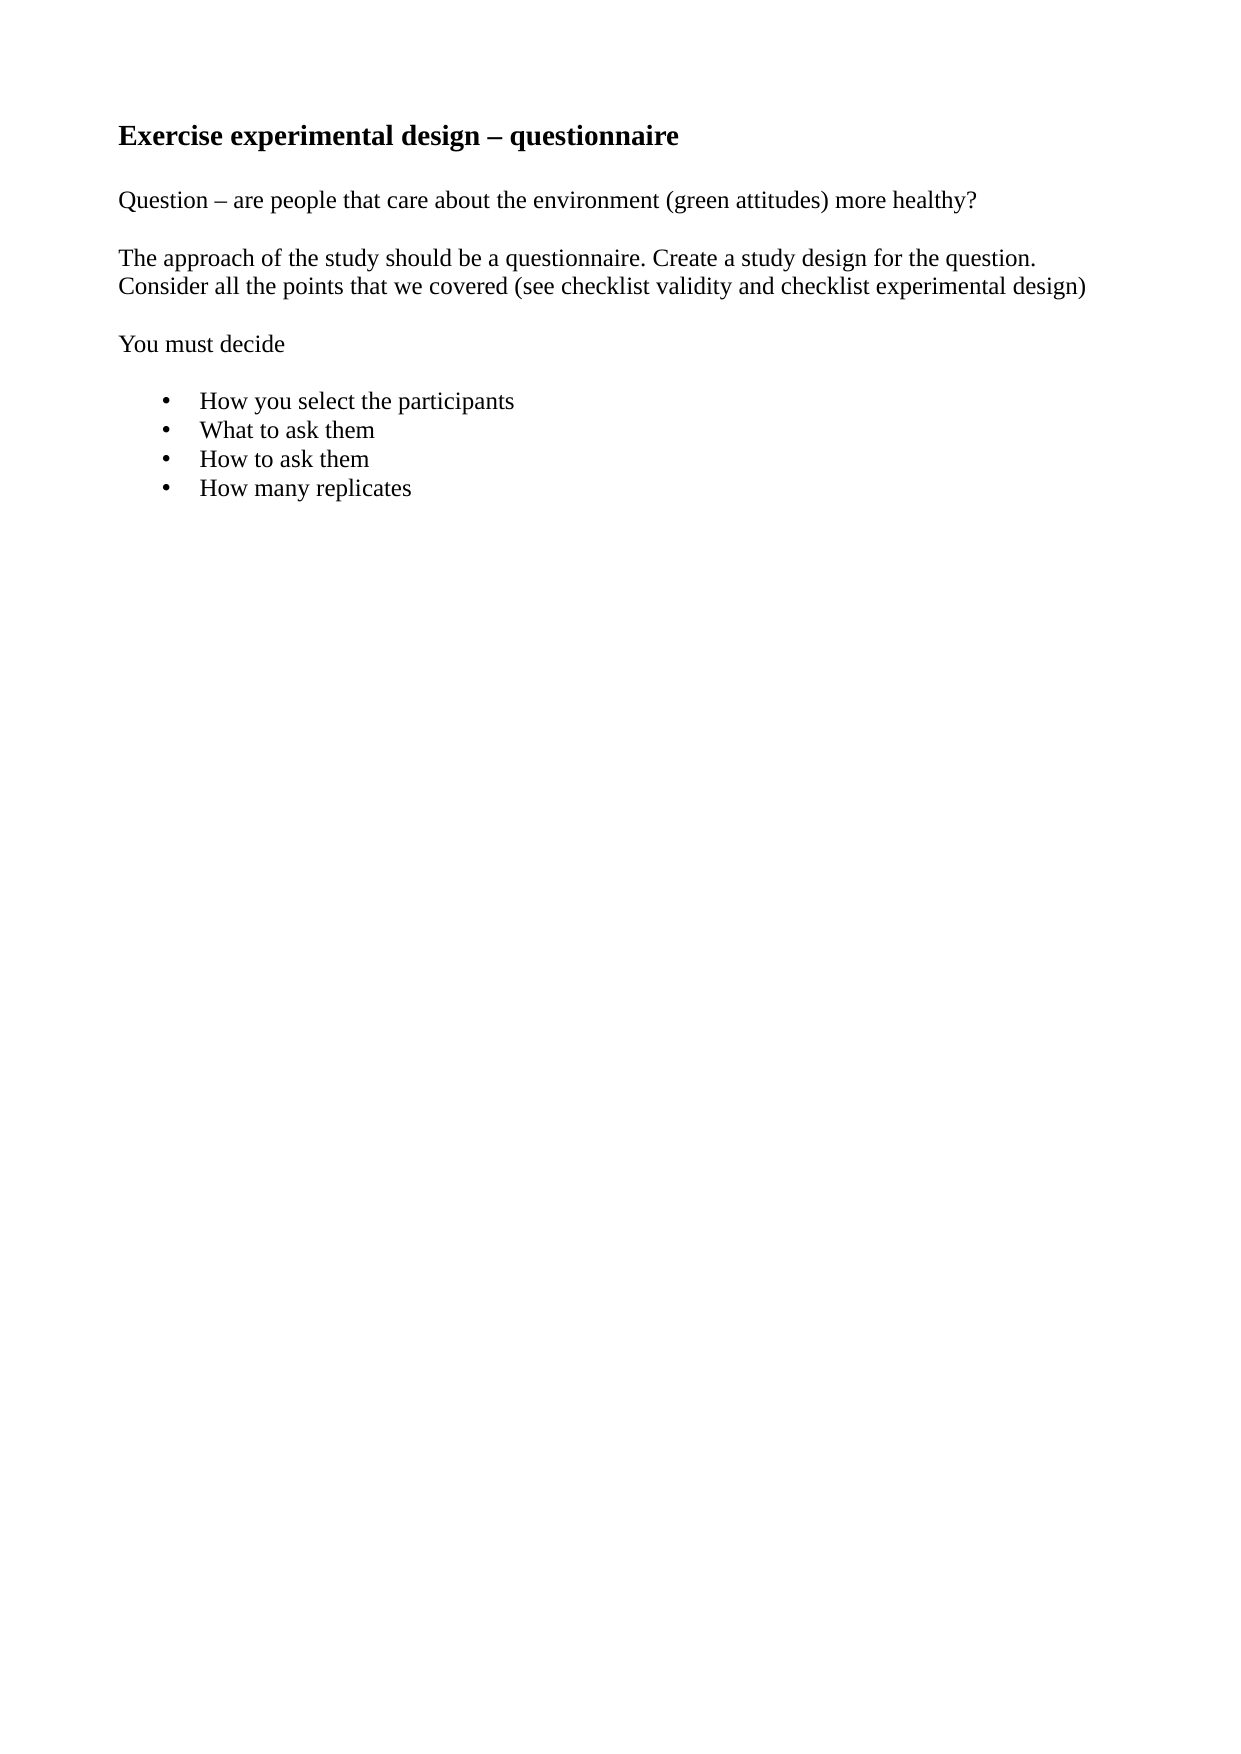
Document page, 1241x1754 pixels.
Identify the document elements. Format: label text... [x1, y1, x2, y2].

list How to ask them [162, 444, 1122, 473]
list How you select the participants [162, 386, 1122, 415]
text The approach of the study should be a questionnaire. Create a study design for the question. Consider all the points that we covered (see checklist validity and checklist experimental design) [118, 243, 1122, 300]
text Exercise experimental design – questionnaire [118, 118, 1122, 152]
text You must decide [118, 329, 1122, 358]
list What to ask them [162, 415, 1122, 444]
text Question – are people that care about the environment (green attitudes) more healthy? [118, 185, 1122, 214]
list How many replicates [162, 473, 1122, 501]
